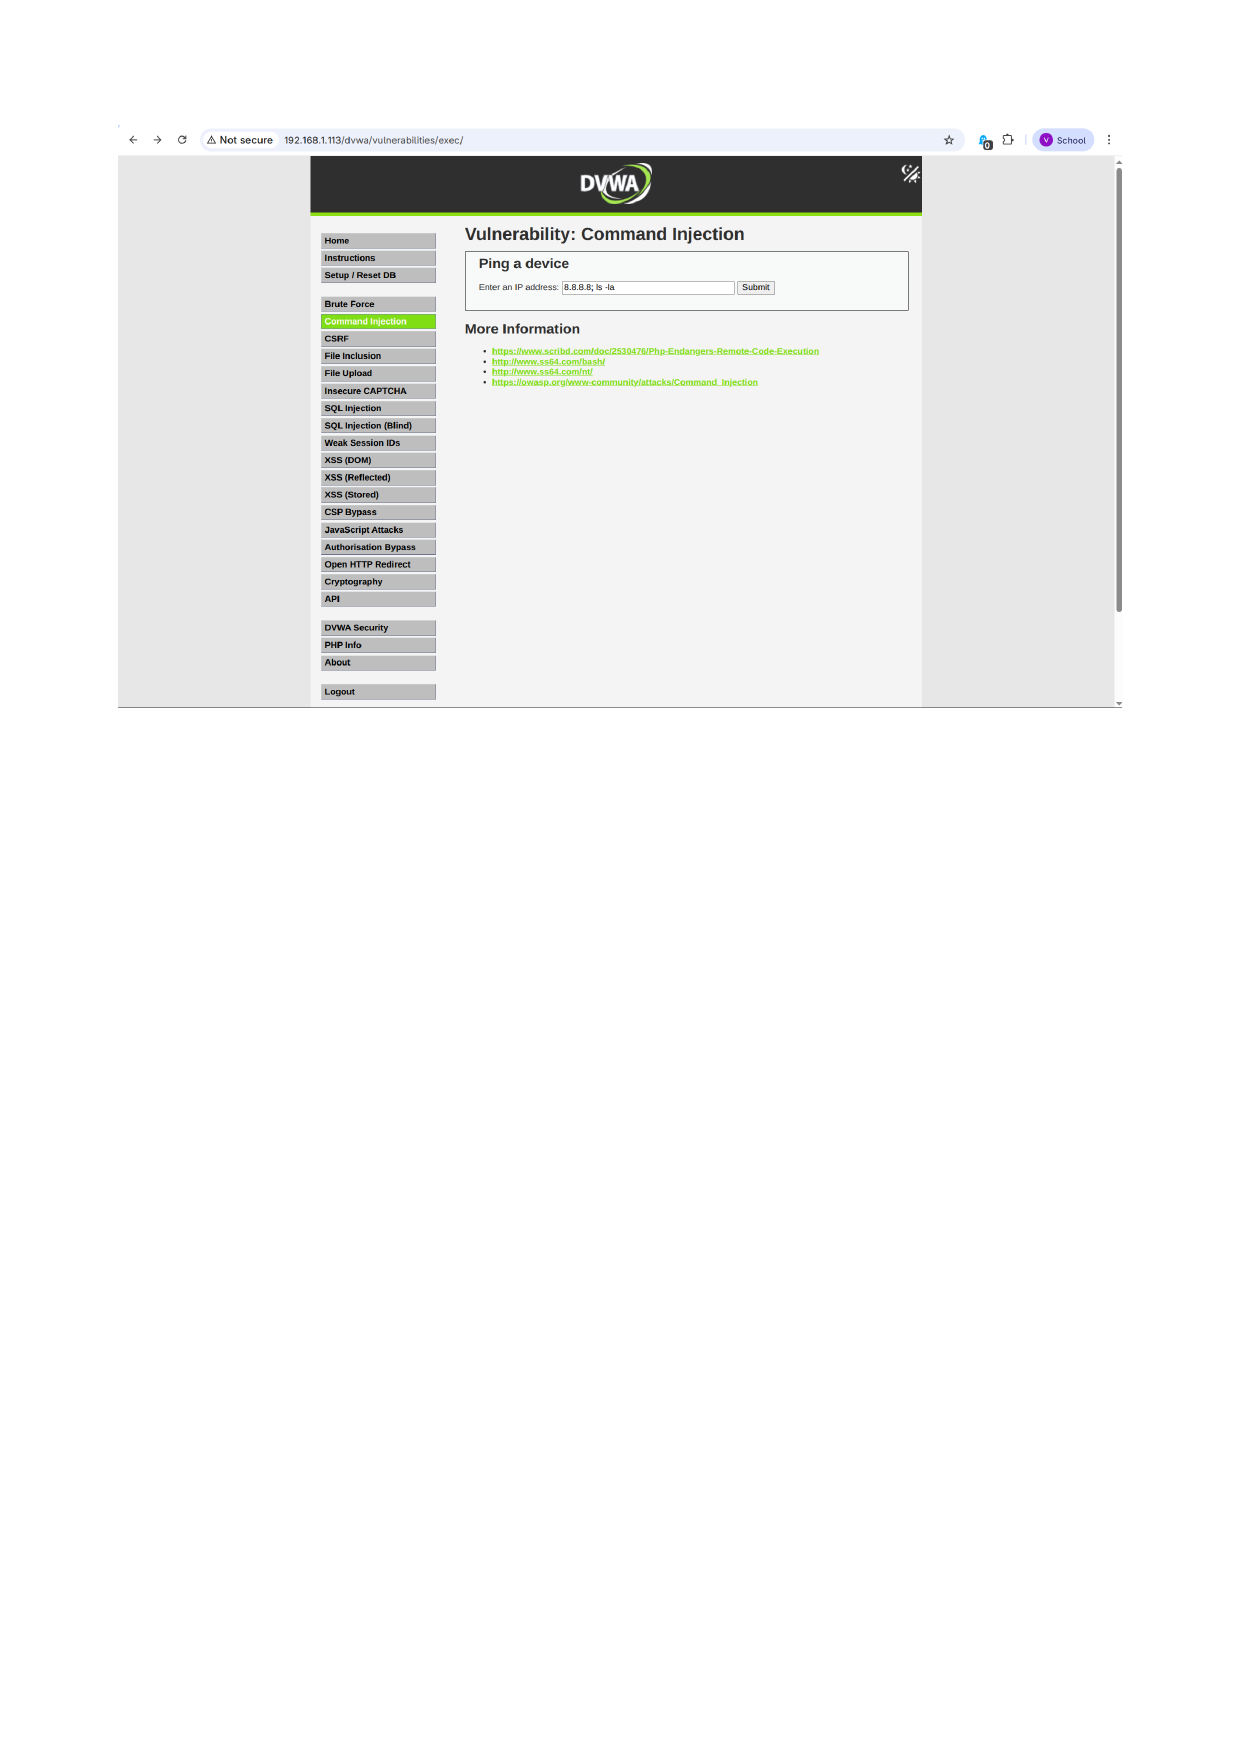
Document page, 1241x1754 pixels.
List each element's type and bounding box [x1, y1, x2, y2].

picture [118, 125, 1123, 708]
